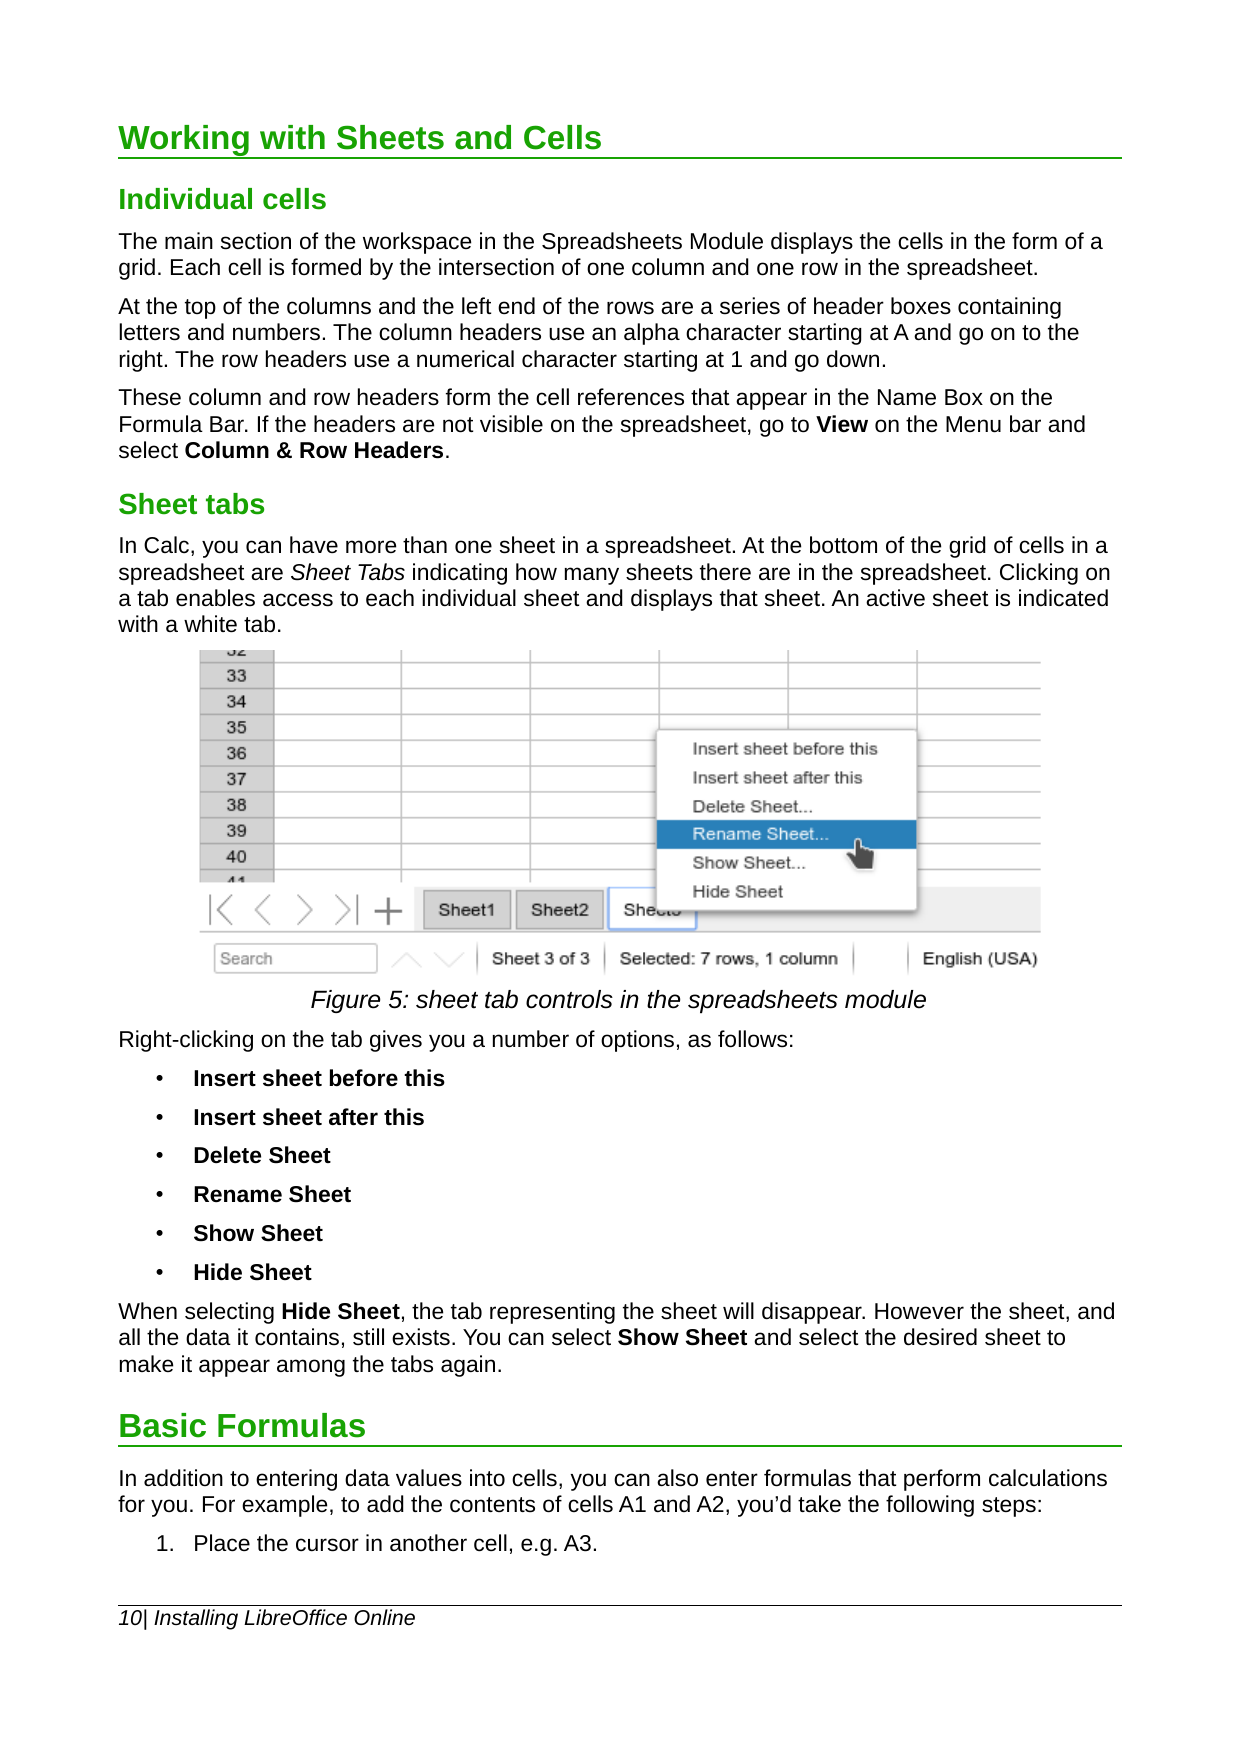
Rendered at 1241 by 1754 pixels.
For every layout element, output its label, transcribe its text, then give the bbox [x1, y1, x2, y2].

text Right-clicking on the tab gives you a number of options, as follows: [118, 1026, 1122, 1052]
picture [199, 650, 1041, 986]
subtitle Working with Sheets and Cells [118, 118, 1122, 157]
subtitle Basic Formulas [118, 1406, 1122, 1445]
text When selecting Hide Sheet, the tab representing the sheet will disappear. However the sheet, and all the data it contains, still exists. You can select Show Sheet and select the desired sheet to make it appear among the tabs again. [118, 1298, 1122, 1377]
list Hide Sheet [156, 1259, 1122, 1285]
list Delete Sheet [156, 1142, 1122, 1169]
subtitle Individual cells [118, 182, 1122, 216]
text Figure 5: sheet tab controls in the spreadsheets module [187, 650, 1054, 1014]
text In Calc, you can have more than one sheet in a spreadsheet. At the bottom of the grid of cells in a spreadsheet are Sheet Tabs indicating how many sheets there are in the spreadsheet. Clicking on a tab enables access to each individual sheet and displays that sheet. An active sheet is indicated with a white tab. [118, 532, 1122, 638]
text The main section of the workspace in the Spreadsheets Module displays the cells in the form of a grid. Each cell is formed by the intersection of one column and one row in the spreadsheet. [118, 228, 1122, 280]
subtitle Sheet tabs [118, 487, 1122, 521]
text In addition to entering data values into cells, you can also enter formulas that perform calculations for you. For example, to add the contents of cells A1 and A2, you’d take the following steps: [118, 1464, 1122, 1517]
list Show Sheet [156, 1220, 1122, 1246]
list Place the cursor in another cell, e.g. A3. [156, 1530, 1122, 1556]
list Insert sheet before this [156, 1065, 1122, 1091]
list Insert sheet after this [156, 1103, 1122, 1130]
text These column and row headers form the cell references that appear in the Name Box on the Formula Bar. If the headers are not visible on the spreadsheet, go to View on the Menu bar and select Column & Row Headers. [118, 384, 1122, 463]
text At the top of the columns and the left end of the rows are a series of header boxes containing letters and numbers. The column headers use an alpha character starting at A and go on to the right. The row headers use a numerical character starting at 1 and go down. [118, 293, 1122, 372]
list Rename Sheet [156, 1181, 1122, 1208]
